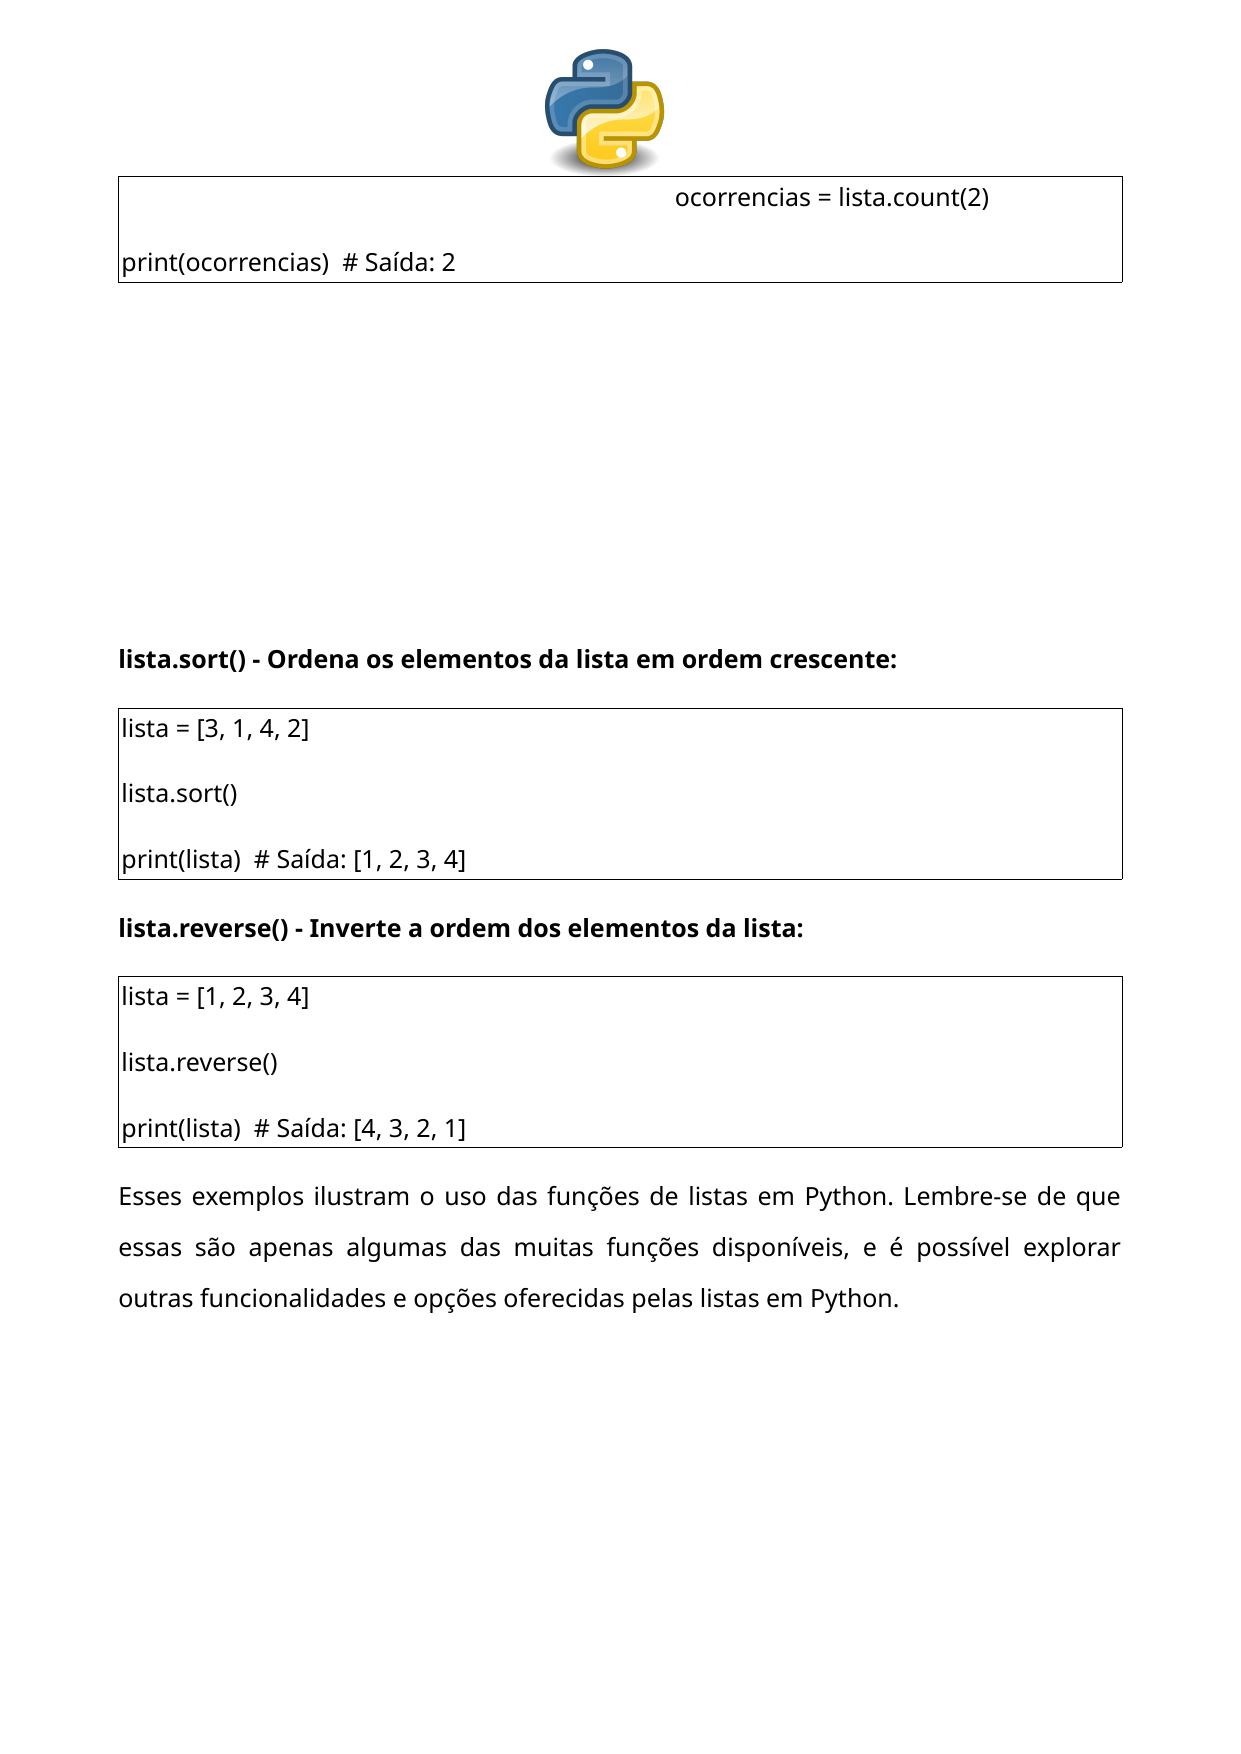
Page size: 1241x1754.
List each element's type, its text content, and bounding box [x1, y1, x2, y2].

text ocorrencias = lista.count(2) [119, 177, 1122, 213]
text lista = [3, 1, 4, 2] [119, 709, 1122, 744]
text print(ocorrencias) # Saída: 2 [119, 242, 1122, 282]
text lista.sort() - Ordena os elementos da lista em ordem crescente: [118, 642, 1122, 676]
text print(lista) # Saída: [1, 2, 3, 4] [119, 839, 1122, 879]
text lista.reverse() - Inverte a ordem dos elementos da lista: [118, 910, 1122, 944]
text Esses exemplos ilustram o uso das funções de listas em Python. Lembre-se de que essas são apenas algumas das muitas funções disponíveis, e é possível explorar outras funcionalidades e opções oferecidas pelas listas em Python. [118, 1179, 1122, 1315]
text print(lista) # Saída: [4, 3, 2, 1] [119, 1107, 1122, 1147]
text lista = [1, 2, 3, 4] [119, 977, 1122, 1013]
picture [537, 46, 672, 180]
text lista.reverse() [119, 1042, 1122, 1079]
text lista.sort() [119, 773, 1122, 810]
